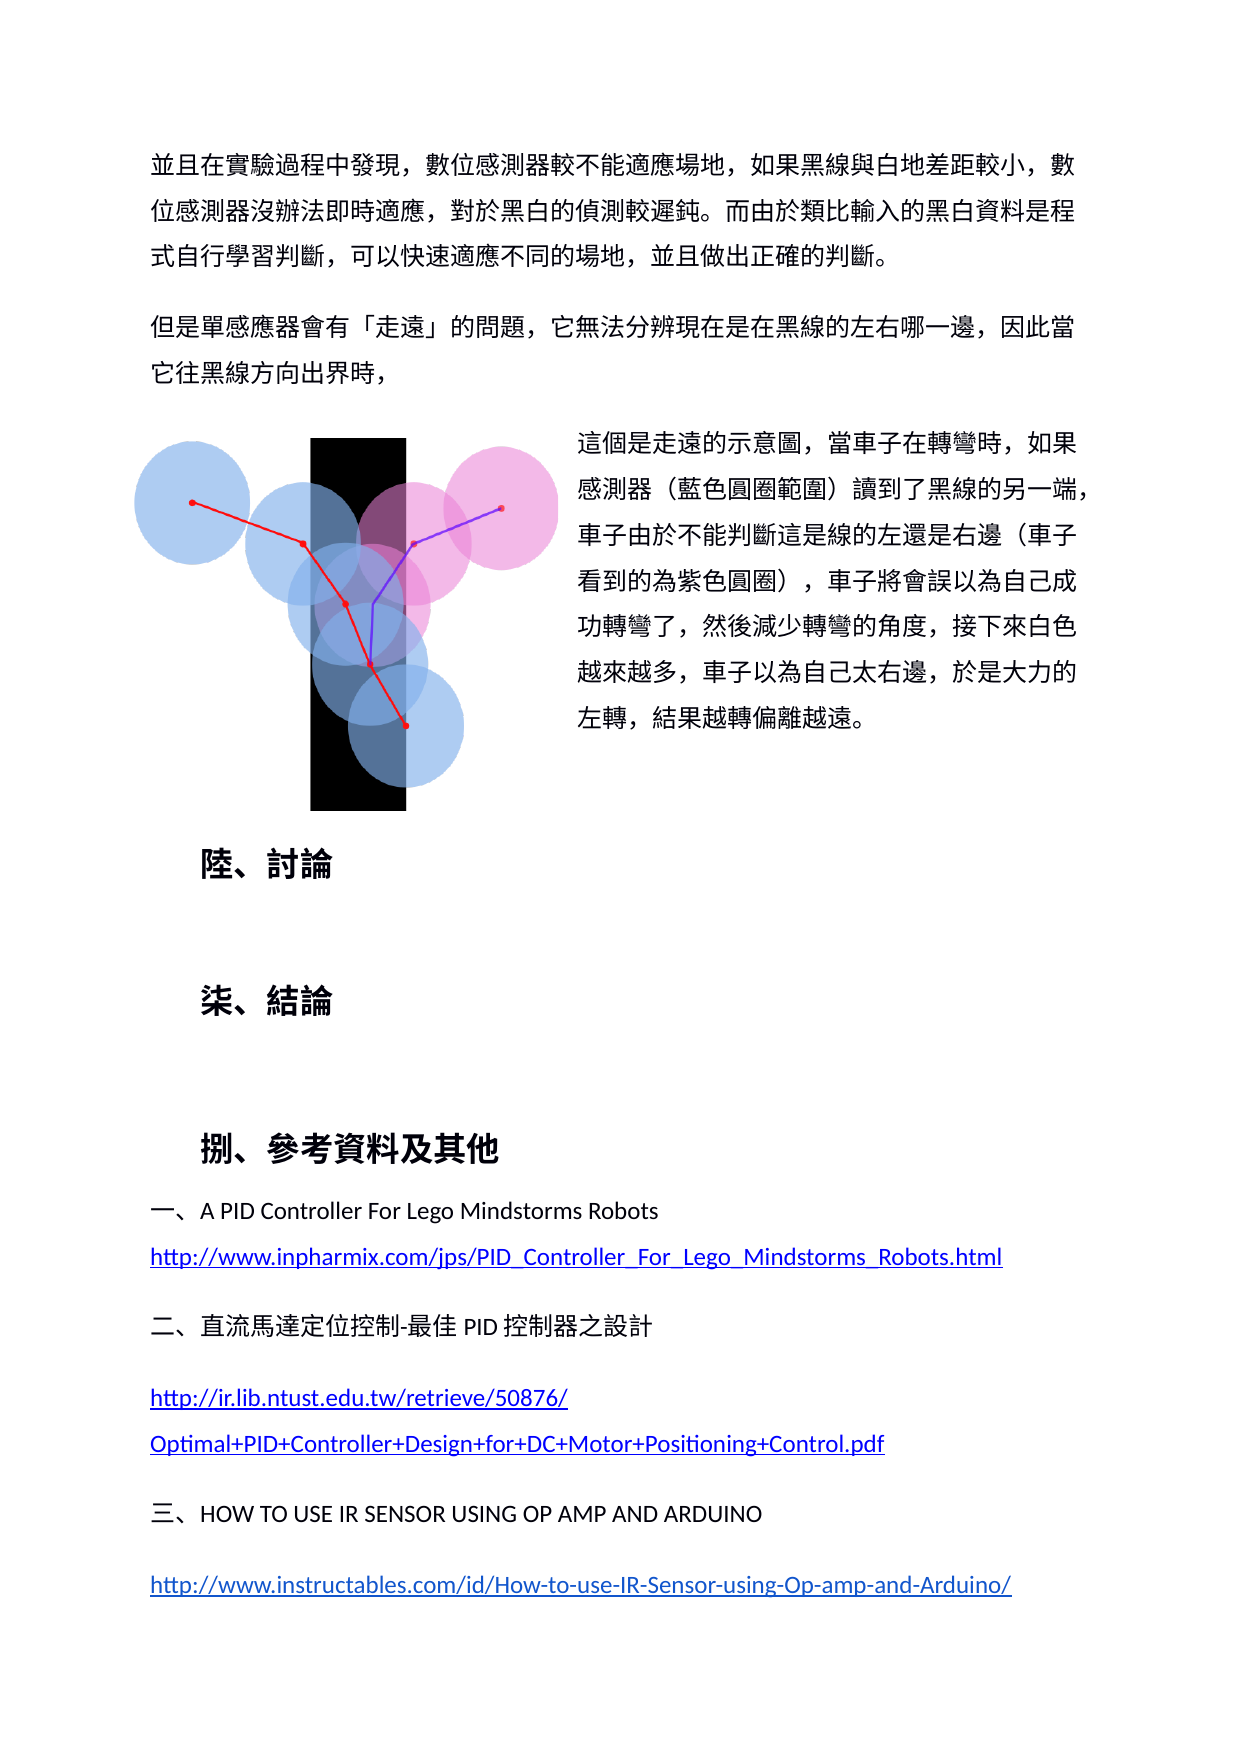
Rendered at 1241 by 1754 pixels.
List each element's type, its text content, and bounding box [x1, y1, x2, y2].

title 陸、討論 [200, 844, 1090, 885]
text 一、A PID Controller For Lego Mindstorms Robots http://www.inpharmix.com/jps/PID_Controller_For_Lego_Mindstorms_Robots.html [150, 1195, 1090, 1271]
text 三、HOW TO USE IR SENSOR USING OP AMP AND ARDUINO [150, 1498, 1090, 1529]
title 捌、參考資料及其他 [200, 1129, 1090, 1170]
text http://www.instructables.com/id/How-to-use-IR-Sensor-using-Op-amp-and-Arduino/ [150, 1569, 1090, 1600]
title 柒、結論 [200, 981, 1090, 1022]
text 但是單感應器會有「走遠」的問題，它無法分辨現在是在黑線的左右哪一邊，因此當它往黑線方向出界時， [150, 312, 1090, 388]
picture [134, 438, 559, 811]
text http://ir.lib.ntust.edu.tw/retrieve/50876/Optimal+PID+Controller+Design+for+DC+Motor+Positioning+Control.pdf [150, 1382, 1090, 1458]
text 二、直流馬達定位控制-最佳 PID 控制器之設計 [150, 1311, 1090, 1342]
text 並且在實驗過程中發現，數位感測器較不能適應場地，如果黑線與白地差距較小，數位感測器沒辦法即時適應，對於黑白的偵測較遲鈍。而由於類比輸入的黑白資料是程式自行學習判斷，可以快速適應不同的場地，並且做出正確的判斷。 [150, 150, 1090, 272]
text 這個是走遠的示意圖，當車子在轉彎時，如果感測器（藍色圓圈範圍）讀到了黑線的另一端，車子由於不能判斷這是線的左還是右邊（車子看到的為紫色圓圈），車子將會誤以為自己成功轉彎了，然後減少轉彎的角度，接下來白色越來越多，車子以為自己太右邊，於是大力的左轉，結果越轉偏離越遠。 [150, 429, 1090, 733]
